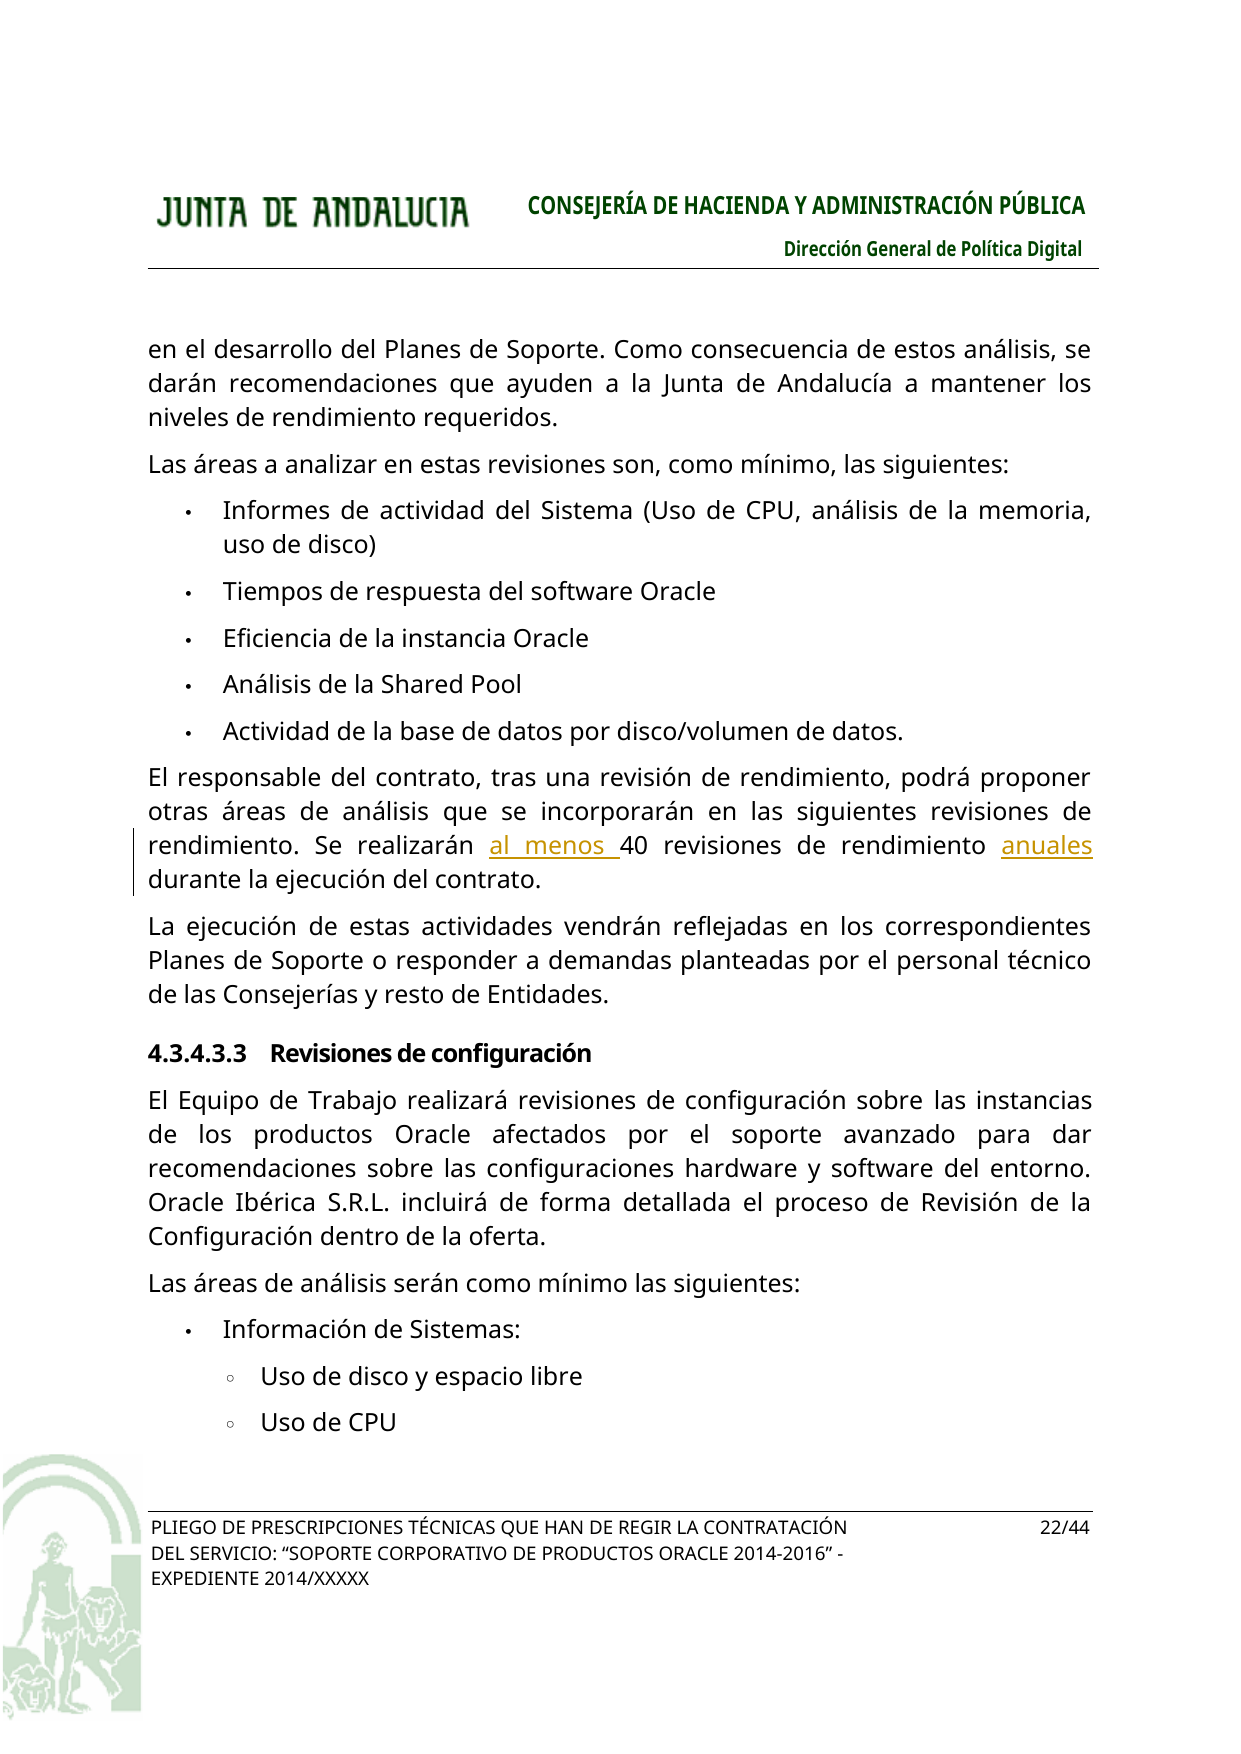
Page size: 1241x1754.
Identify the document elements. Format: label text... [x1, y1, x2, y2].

text La ejecución de estas actividades vendrán reflejadas en los correspondientes Planes de Soporte o responder a demandas planteadas por el personal técnico de las Consejerías y resto de Entidades. [148, 909, 1093, 1011]
list Actividad de la base de datos por disco/volumen de datos. [185, 713, 1093, 747]
text en el desarrollo del Planes de Soporte. Como consecuencia de estos análisis, se darán recomendaciones que ayuden a la Junta de Andalucía a mantener los niveles de rendimiento requeridos. [148, 332, 1093, 434]
list Tiempos de respuesta del software Oracle [185, 574, 1093, 608]
list Informes de actividad del Sistema (Uso de CPU, análisis de la memoria, uso de disco) [185, 493, 1093, 561]
list Uso de CPU [223, 1405, 1093, 1439]
text El Equipo de Trabajo realizará revisiones de configuración sobre las instancias de los productos Oracle afectados por el soporte avanzado para dar recomendaciones sobre las configuraciones hardware y software del entorno. Oracle Ibérica S.R.L. incluirá de forma detallada el proceso de Revisión de la Configuración dentro de la oferta. [148, 1082, 1093, 1253]
subtitle Revisiones de configuración [148, 1036, 1093, 1070]
text El responsable del contrato, tras una revisión de rendimiento, podrá proponer otras áreas de análisis que se incorporarán en las siguientes revisiones de rendimiento. Se realizarán al menos 40 revisiones de rendimiento anuales durante la ejecución del contrato. [148, 760, 1093, 896]
list Eficiencia de la instancia Oracle [185, 620, 1093, 654]
picture [156, 197, 471, 229]
text Las áreas de análisis serán como mínimo las siguientes: [148, 1265, 1093, 1299]
picture [2, 1454, 144, 1722]
text Las áreas a analizar en estas revisiones son, como mínimo, las siguientes: [148, 446, 1093, 481]
list Análisis de la Shared Pool [185, 667, 1093, 701]
list Información de Sistemas: [185, 1312, 1093, 1346]
list Uso de disco y espacio libre [223, 1358, 1093, 1392]
